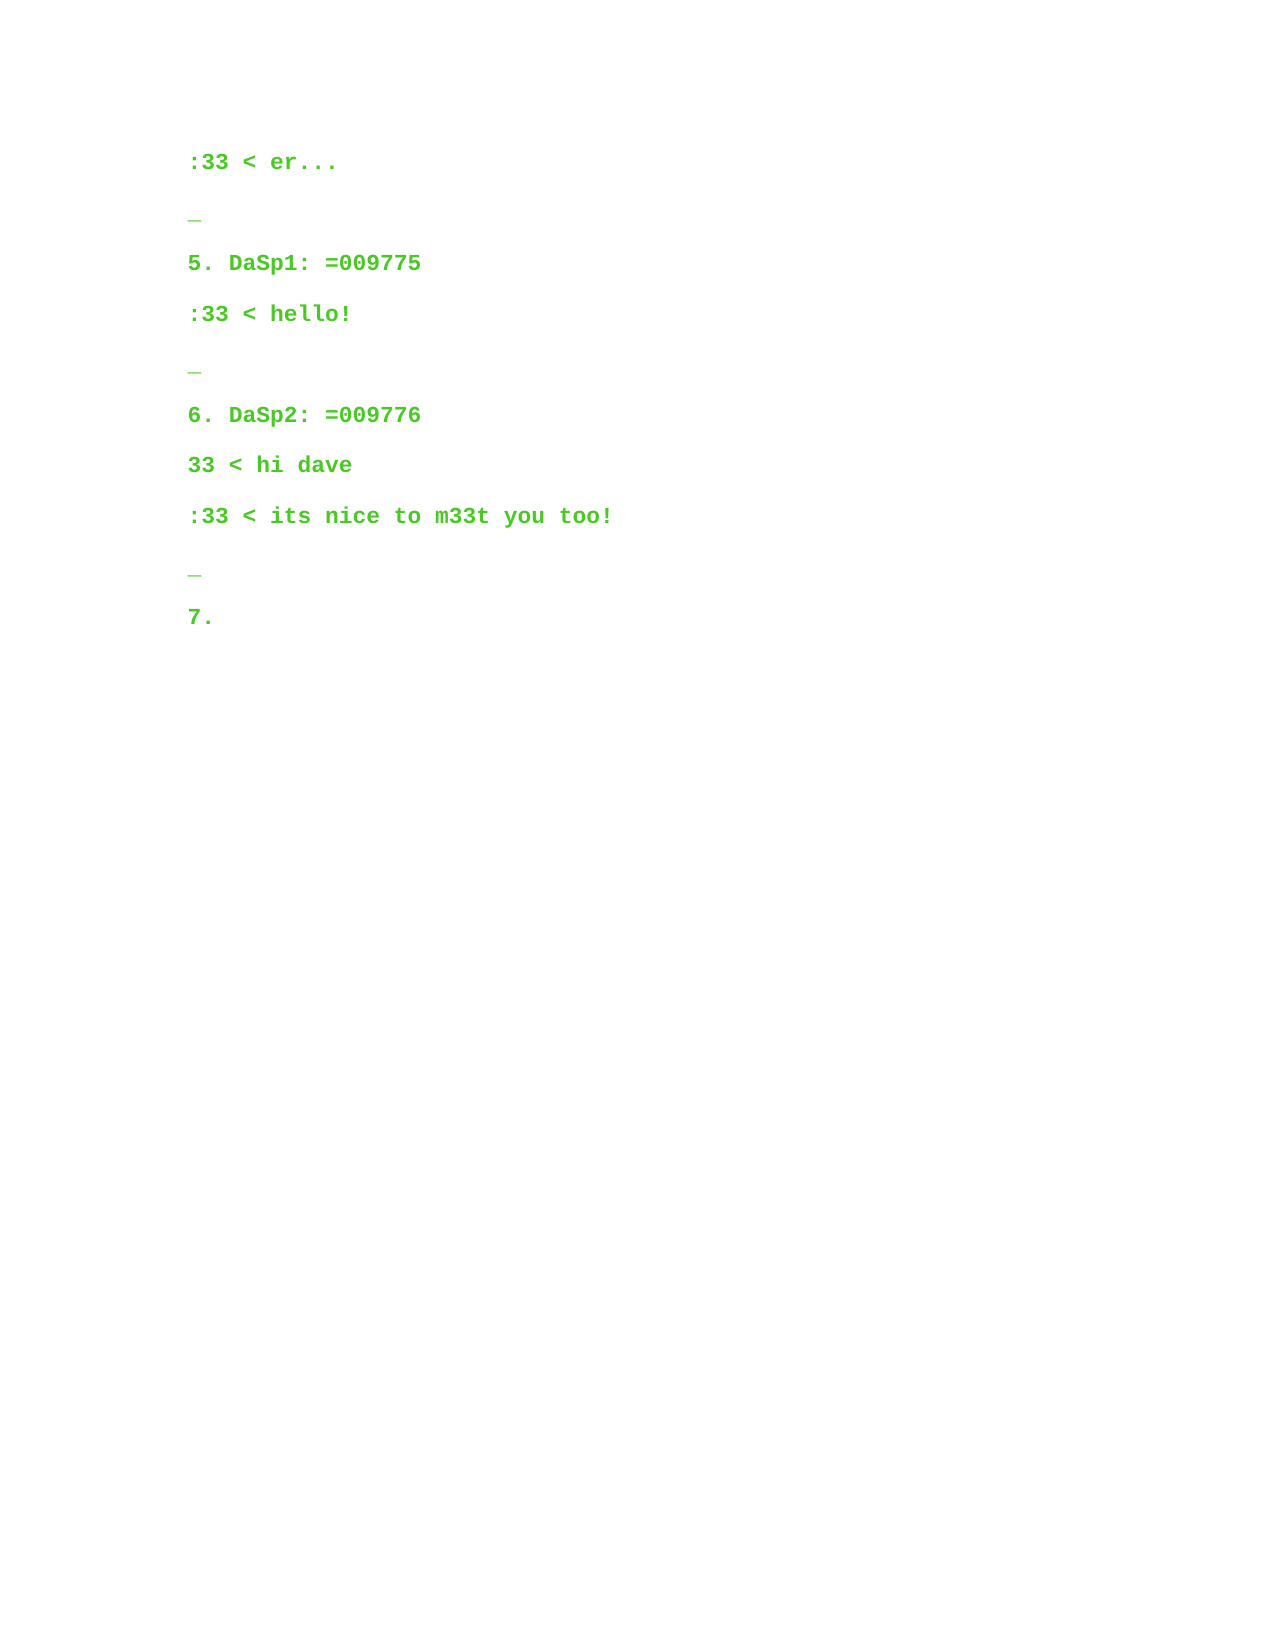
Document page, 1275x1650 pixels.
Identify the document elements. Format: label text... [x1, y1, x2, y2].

text :33 < er... [187, 150, 1087, 176]
text _ [187, 555, 1087, 581]
text :33 < hello! [187, 302, 1087, 328]
text :33 < its nice to m33t you too! [187, 504, 1087, 530]
text _ [187, 352, 1087, 378]
text 5. DaSp1: =009775 [187, 251, 1087, 277]
text _ [187, 201, 1087, 227]
text 6. DaSp2: =009776 [187, 403, 1087, 429]
text 33 < hi dave [187, 454, 1087, 480]
text 7. [187, 606, 1087, 632]
